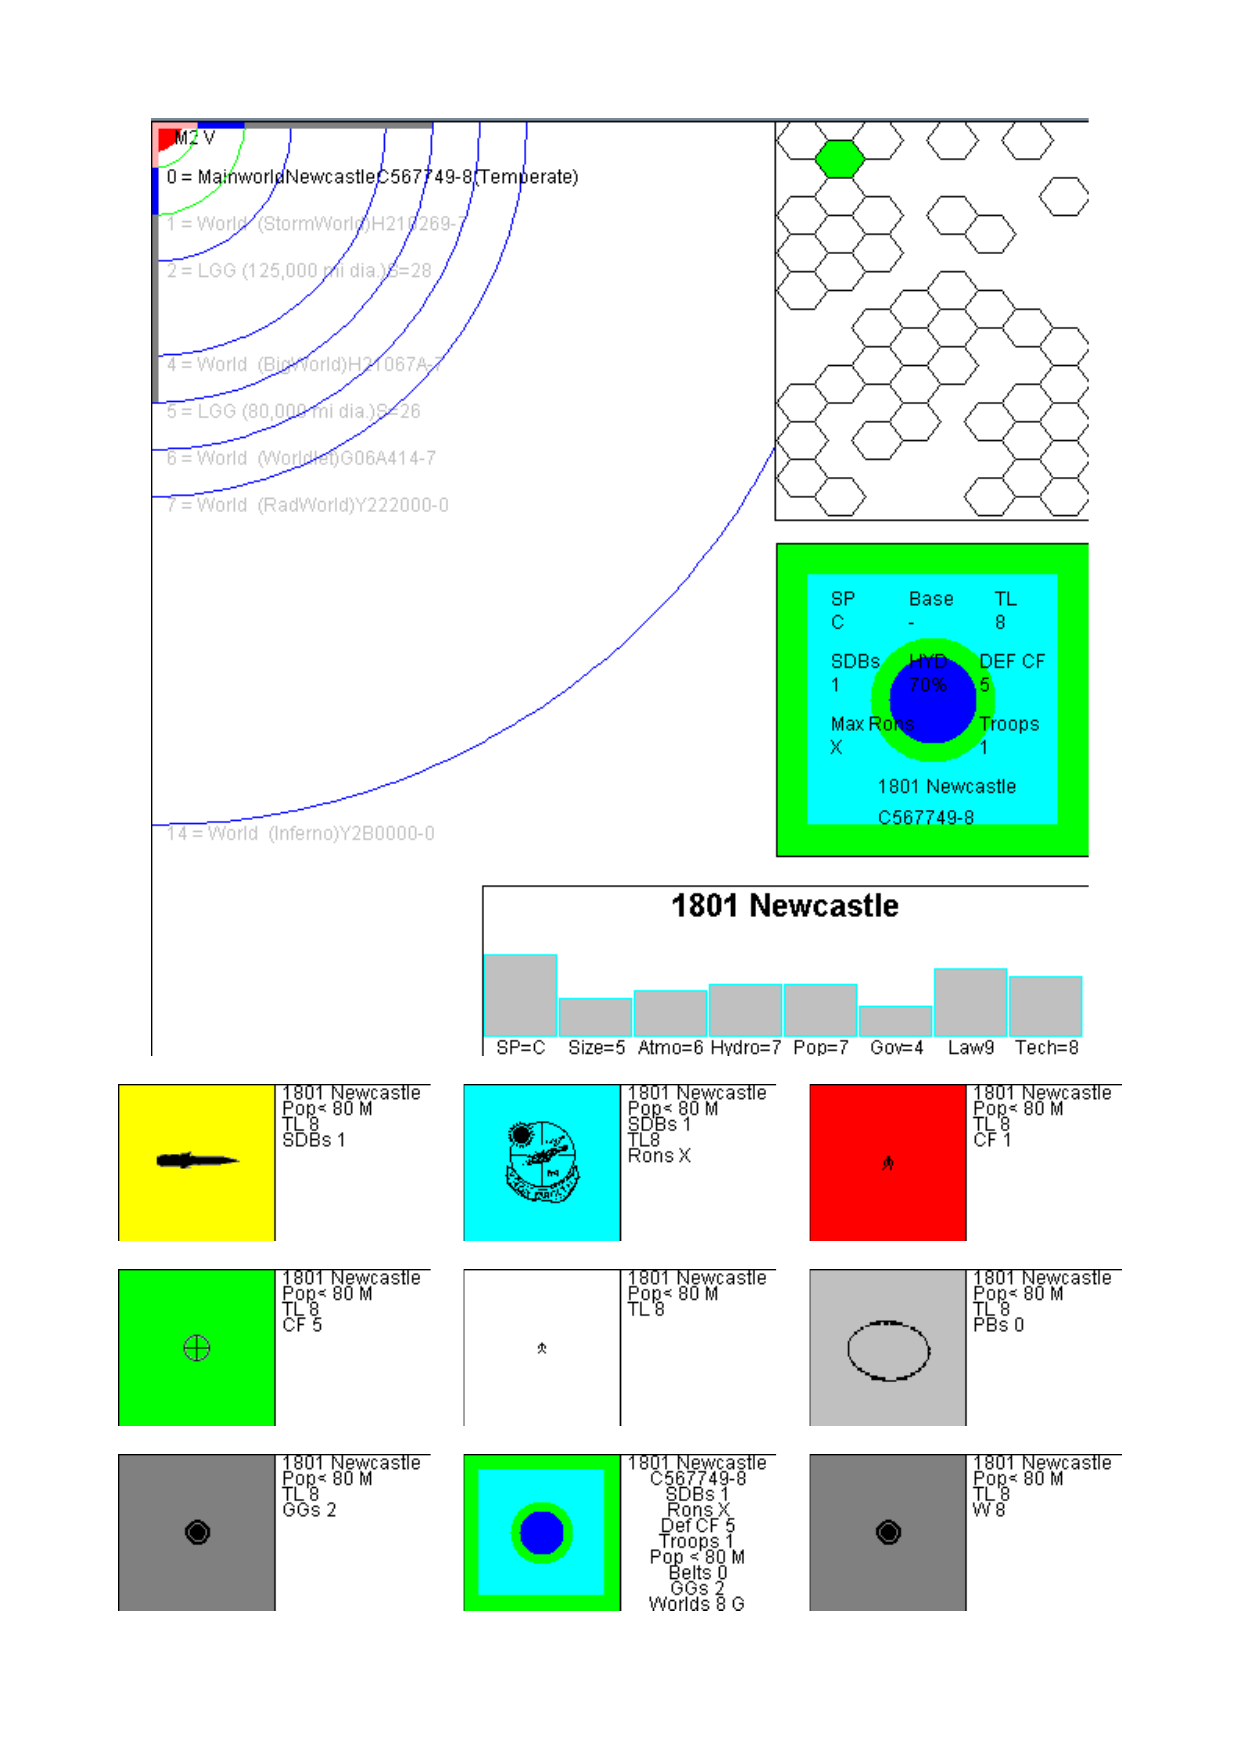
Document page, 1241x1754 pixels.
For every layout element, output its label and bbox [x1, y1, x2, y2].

picture [118, 1269, 431, 1426]
picture [118, 1454, 431, 1611]
picture [809, 1269, 1122, 1426]
picture [463, 1084, 777, 1241]
picture [118, 1084, 431, 1241]
picture [809, 1084, 1122, 1241]
picture [463, 1269, 777, 1426]
picture [151, 118, 1089, 1056]
picture [809, 1454, 1122, 1611]
picture [463, 1454, 777, 1611]
